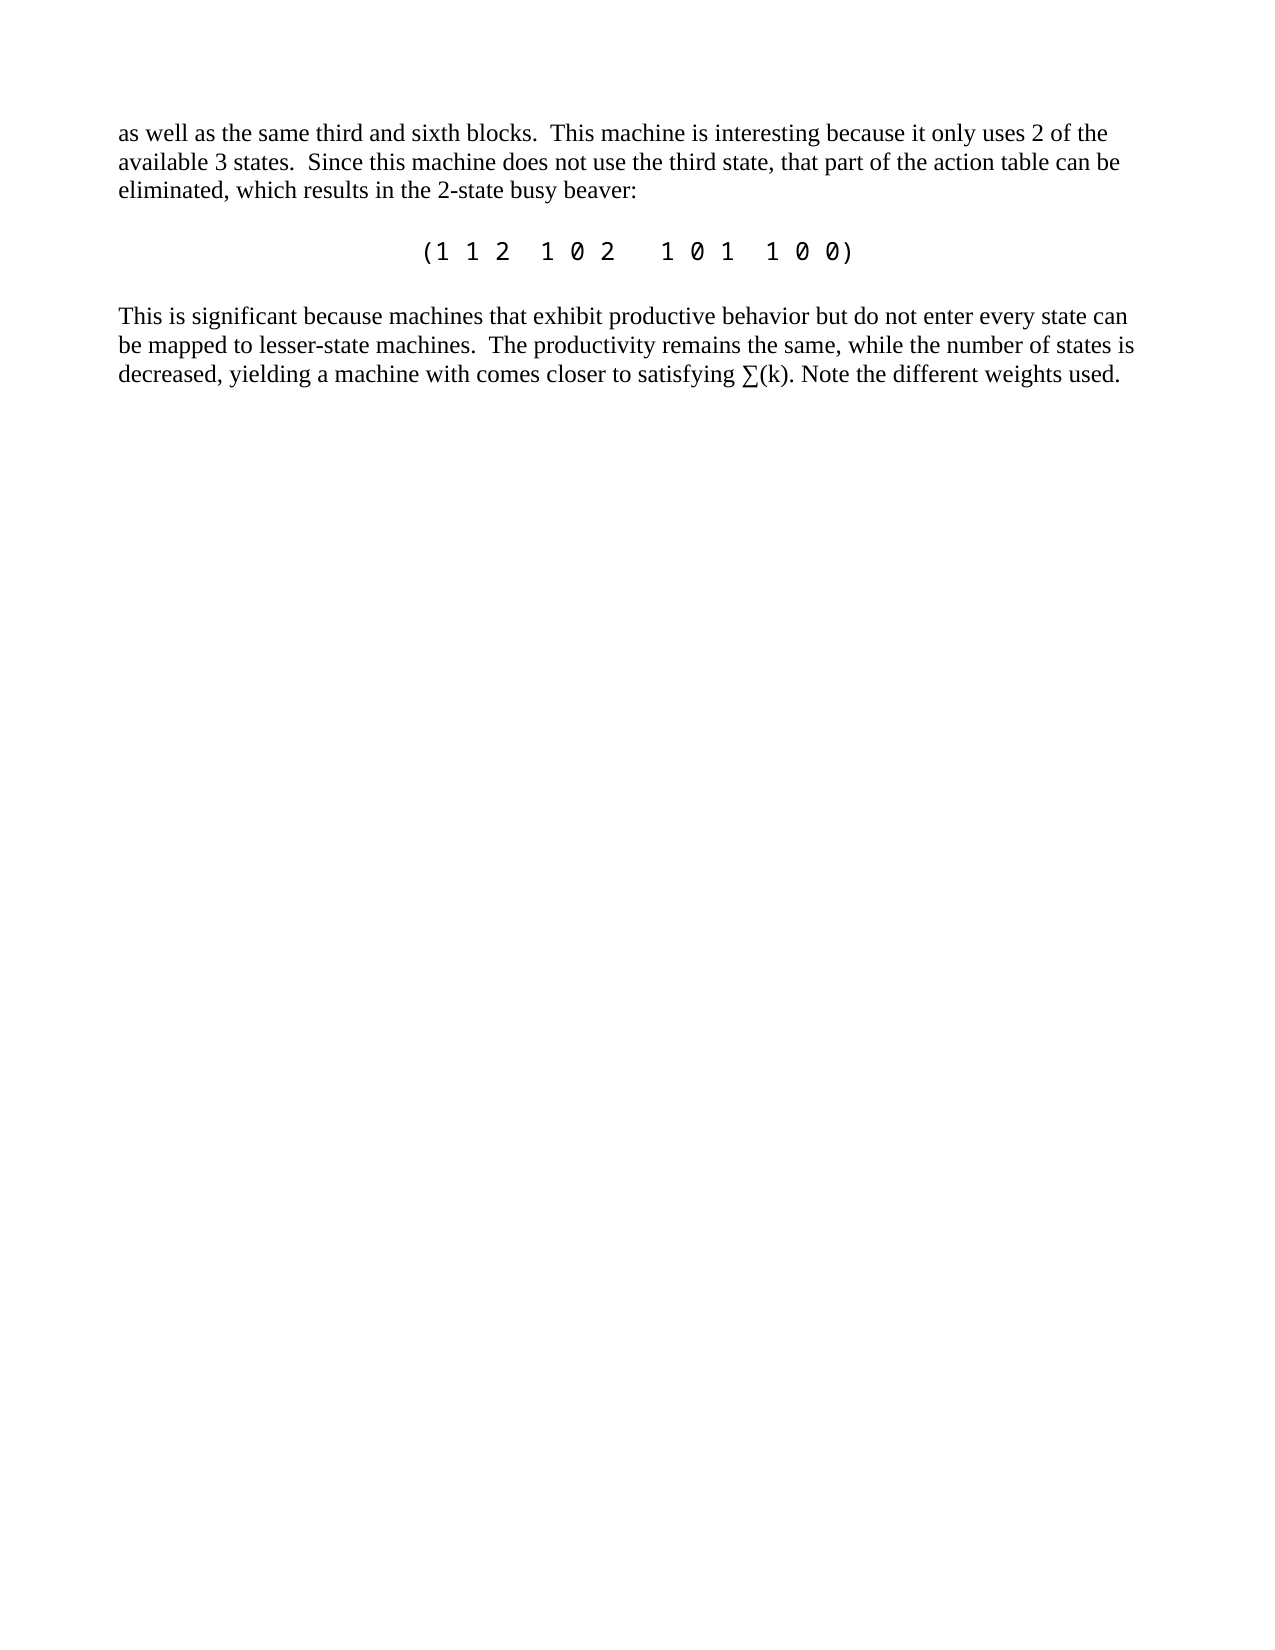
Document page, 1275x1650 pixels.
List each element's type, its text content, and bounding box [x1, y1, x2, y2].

text as well as the same third and sixth blocks. This machine is interesting because it only uses 2 of the available 3 states. Since this machine does not use the third state, that part of the action table can be eliminated, which results in the 2-state busy beaver: [118, 118, 1157, 204]
text (1 1 2 1 0 2 1 0 1 1 0 0) [118, 233, 1157, 267]
text This is significant because machines that exhibit productive behavior but do not enter every state can be mapped to lesser-state machines. The productivity remains the same, while the number of states is decreased, yielding a machine with comes closer to satisfying ∑(k). Note the different weights used. [118, 301, 1157, 387]
